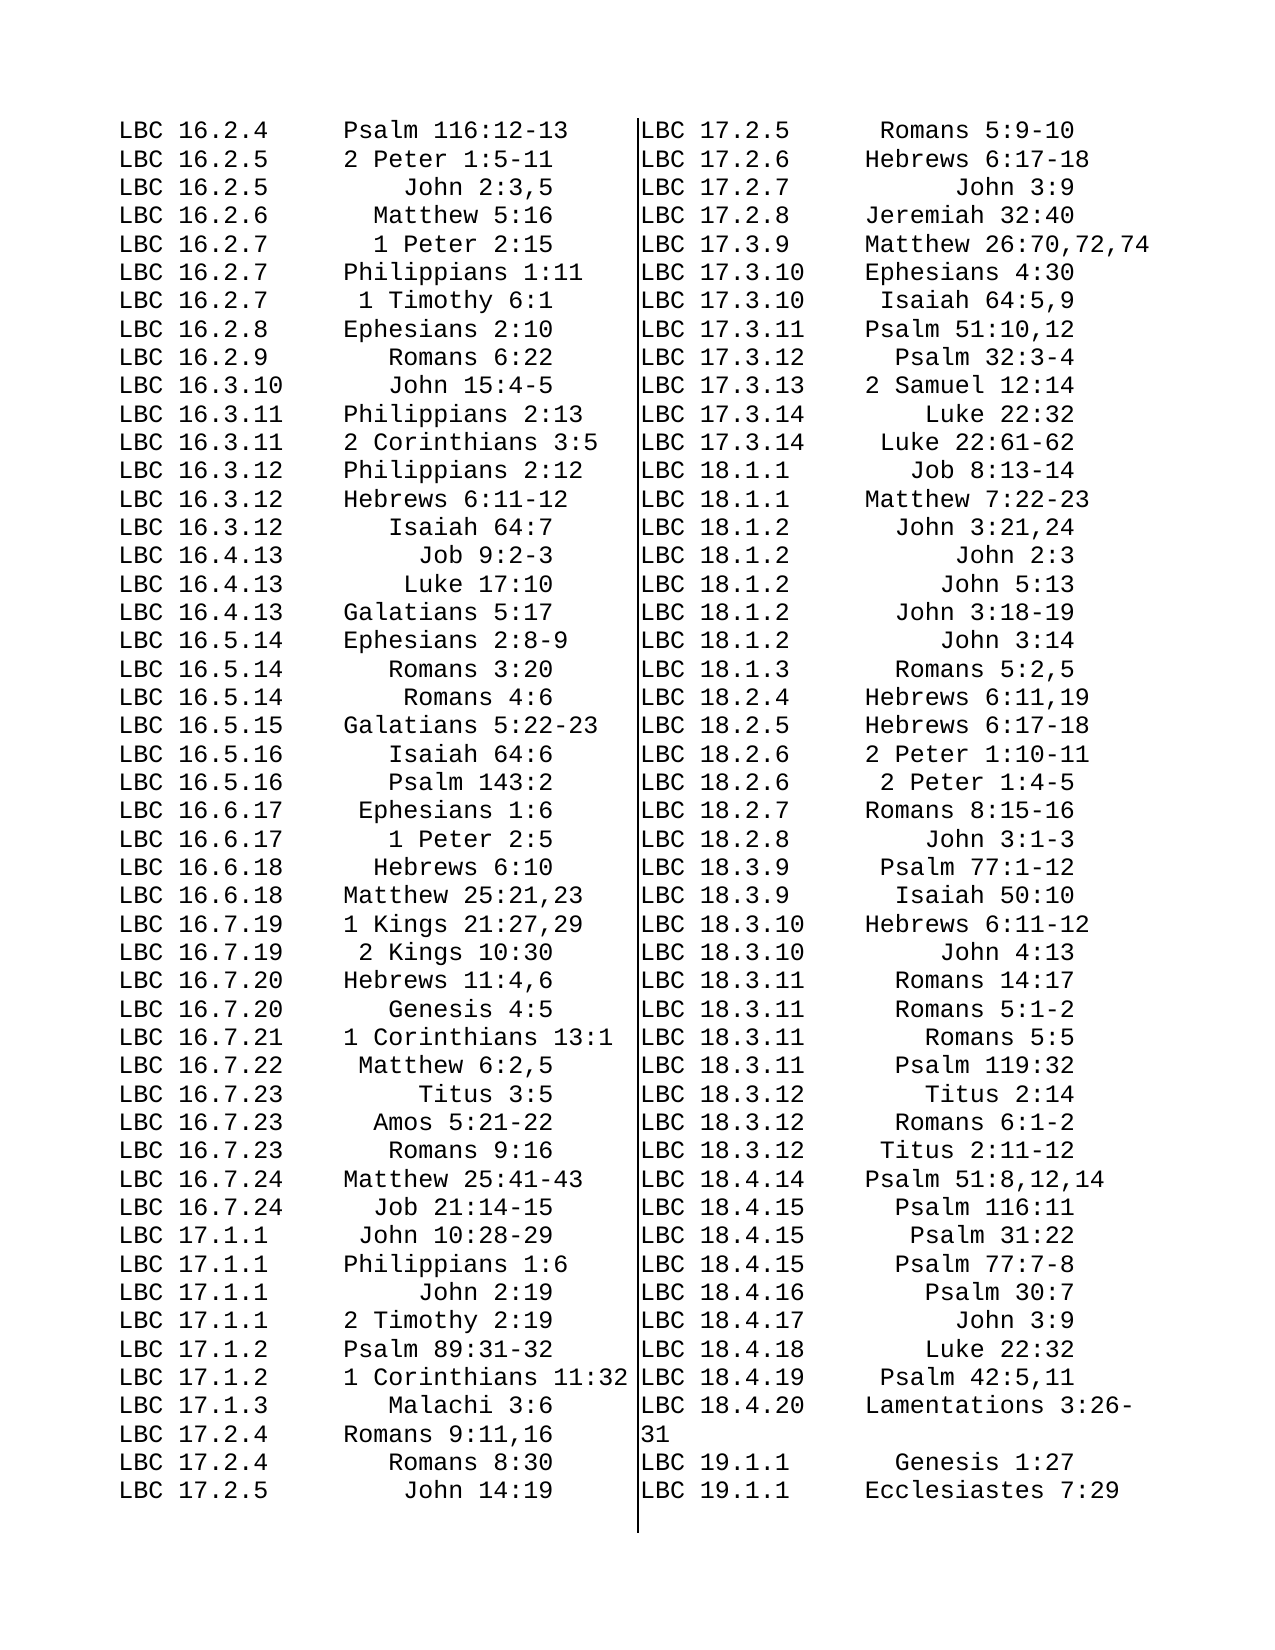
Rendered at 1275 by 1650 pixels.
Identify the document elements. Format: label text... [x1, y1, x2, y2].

text LBC 18.3.11 Romans 14:17 [640, 968, 1157, 996]
text LBC 18.4.15 Psalm 31:22 [640, 1223, 1157, 1251]
text LBC 16.2.8 Ephesians 2:10 [118, 316, 635, 345]
text LBC 16.2.7 Philippians 1:11 [118, 260, 635, 288]
text LBC 16.2.7 1 Peter 2:15 [118, 231, 635, 260]
text LBC 17.2.6 Hebrews 6:17-18 [640, 146, 1157, 175]
text LBC 18.2.6 2 Peter 1:4-5 [640, 770, 1157, 798]
text LBC 18.1.3 Romans 5:2,5 [640, 656, 1157, 685]
text LBC 16.2.6 Matthew 5:16 [118, 203, 635, 231]
text LBC 18.2.7 Romans 8:15-16 [640, 798, 1157, 826]
text LBC 18.3.9 Psalm 77:1-12 [640, 855, 1157, 883]
text LBC 16.5.16 Isaiah 64:6 [118, 741, 635, 770]
text LBC 18.3.11 Romans 5:1-2 [640, 996, 1157, 1025]
text LBC 19.1.1 Ecclesiastes 7:29 [640, 1478, 1157, 1506]
text LBC 16.7.19 1 Kings 21:27,29 [118, 911, 635, 940]
text LBC 16.6.18 Hebrews 6:10 [118, 855, 635, 883]
text LBC 16.7.23 Titus 3:5 [118, 1081, 635, 1110]
text LBC 18.3.10 Hebrews 6:11-12 [640, 911, 1157, 940]
text LBC 16.3.11 Philippians 2:13 [118, 401, 635, 430]
text LBC 17.3.13 2 Samuel 12:14 [640, 373, 1157, 401]
text LBC 17.3.12 Psalm 32:3-4 [640, 345, 1157, 373]
text LBC 16.7.21 1 Corinthians 13:1 [118, 1025, 635, 1053]
text LBC 16.6.18 Matthew 25:21,23 [118, 883, 635, 911]
text LBC 16.4.13 Luke 17:10 [118, 571, 635, 600]
text LBC 18.3.12 Titus 2:11-12 [640, 1138, 1157, 1166]
text LBC 17.2.8 Jeremiah 32:40 [640, 203, 1157, 231]
text LBC 17.2.7 John 3:9 [640, 175, 1157, 203]
text LBC 16.7.24 Job 21:14-15 [118, 1195, 635, 1223]
text LBC 18.4.15 Psalm 77:7-8 [640, 1251, 1157, 1280]
text LBC 18.3.9 Isaiah 50:10 [640, 883, 1157, 911]
text LBC 16.6.17 Ephesians 1:6 [118, 798, 635, 826]
text LBC 17.2.4 Romans 8:30 [118, 1450, 635, 1478]
text LBC 16.7.24 Matthew 25:41-43 [118, 1166, 635, 1195]
text LBC 18.3.11 Romans 5:5 [640, 1025, 1157, 1053]
text LBC 19.1.1 Genesis 1:27 [640, 1450, 1157, 1478]
text LBC 16.5.14 Romans 3:20 [118, 656, 635, 685]
text LBC 18.4.20 Lamentations 3:26-31 [640, 1393, 1157, 1450]
text LBC 18.1.2 John 3:21,24 [640, 515, 1157, 543]
text LBC 18.2.4 Hebrews 6:11,19 [640, 685, 1157, 713]
text LBC 16.3.12 Hebrews 6:11-12 [118, 486, 635, 515]
text LBC 18.4.17 John 3:9 [640, 1308, 1157, 1336]
text LBC 18.1.2 John 2:3 [640, 543, 1157, 571]
text LBC 17.1.1 Philippians 1:6 [118, 1251, 635, 1280]
text LBC 17.1.3 Malachi 3:6 [118, 1393, 635, 1421]
text LBC 16.3.10 John 15:4-5 [118, 373, 635, 401]
text LBC 16.2.9 Romans 6:22 [118, 345, 635, 373]
text LBC 17.1.1 2 Timothy 2:19 [118, 1308, 635, 1336]
text LBC 17.1.2 Psalm 89:31-32 [118, 1336, 635, 1365]
text LBC 17.2.5 John 14:19 [118, 1478, 635, 1506]
text LBC 17.2.4 Romans 9:11,16 [118, 1421, 635, 1450]
text LBC 18.3.12 Romans 6:1-2 [640, 1110, 1157, 1138]
text LBC 16.5.15 Galatians 5:22-23 [118, 713, 635, 741]
text LBC 18.1.2 John 3:14 [640, 628, 1157, 656]
text LBC 17.3.10 Ephesians 4:30 [640, 260, 1157, 288]
text LBC 16.3.12 Isaiah 64:7 [118, 515, 635, 543]
text LBC 16.2.4 Psalm 116:12-13 [118, 118, 635, 146]
text LBC 18.4.18 Luke 22:32 [640, 1336, 1157, 1365]
text LBC 16.5.16 Psalm 143:2 [118, 770, 635, 798]
text LBC 18.2.6 2 Peter 1:10-11 [640, 741, 1157, 770]
text LBC 16.5.14 Ephesians 2:8-9 [118, 628, 635, 656]
text LBC 18.2.5 Hebrews 6:17-18 [640, 713, 1157, 741]
text LBC 16.7.23 Amos 5:21-22 [118, 1110, 635, 1138]
text LBC 18.2.8 John 3:1-3 [640, 826, 1157, 855]
text LBC 16.4.13 Galatians 5:17 [118, 600, 635, 628]
text LBC 17.3.14 Luke 22:61-62 [640, 430, 1157, 458]
text LBC 17.1.1 John 10:28-29 [118, 1223, 635, 1251]
text LBC 18.3.10 John 4:13 [640, 940, 1157, 968]
text LBC 17.3.9 Matthew 26:70,72,74 [640, 231, 1157, 260]
text LBC 18.4.14 Psalm 51:8,12,14 [640, 1166, 1157, 1195]
text LBC 18.1.2 John 3:18-19 [640, 600, 1157, 628]
text LBC 17.1.1 John 2:19 [118, 1280, 635, 1308]
text LBC 17.3.11 Psalm 51:10,12 [640, 316, 1157, 345]
text LBC 18.3.12 Titus 2:14 [640, 1081, 1157, 1110]
text LBC 16.7.22 Matthew 6:2,5 [118, 1053, 635, 1081]
text LBC 16.3.11 2 Corinthians 3:5 [118, 430, 635, 458]
text LBC 17.1.2 1 Corinthians 11:32 [118, 1365, 635, 1393]
text LBC 16.3.12 Philippians 2:12 [118, 458, 635, 486]
text LBC 16.2.5 2 Peter 1:5-11 [118, 146, 635, 175]
text LBC 17.3.14 Luke 22:32 [640, 401, 1157, 430]
text LBC 18.4.19 Psalm 42:5,11 [640, 1365, 1157, 1393]
text LBC 16.7.20 Hebrews 11:4,6 [118, 968, 635, 996]
text LBC 18.1.1 Matthew 7:22-23 [640, 486, 1157, 515]
text LBC 16.5.14 Romans 4:6 [118, 685, 635, 713]
text LBC 18.4.15 Psalm 116:11 [640, 1195, 1157, 1223]
text LBC 16.2.7 1 Timothy 6:1 [118, 288, 635, 316]
text LBC 16.7.20 Genesis 4:5 [118, 996, 635, 1025]
text LBC 16.7.19 2 Kings 10:30 [118, 940, 635, 968]
text LBC 18.1.1 Job 8:13-14 [640, 458, 1157, 486]
text LBC 18.3.11 Psalm 119:32 [640, 1053, 1157, 1081]
text LBC 16.2.5 John 2:3,5 [118, 175, 635, 203]
text LBC 16.4.13 Job 9:2-3 [118, 543, 635, 571]
text LBC 18.1.2 John 5:13 [640, 571, 1157, 600]
text LBC 18.4.16 Psalm 30:7 [640, 1280, 1157, 1308]
text LBC 16.7.23 Romans 9:16 [118, 1138, 635, 1166]
text LBC 17.2.5 Romans 5:9-10 [640, 118, 1157, 146]
text LBC 16.6.17 1 Peter 2:5 [118, 826, 635, 855]
text LBC 17.3.10 Isaiah 64:5,9 [640, 288, 1157, 316]
